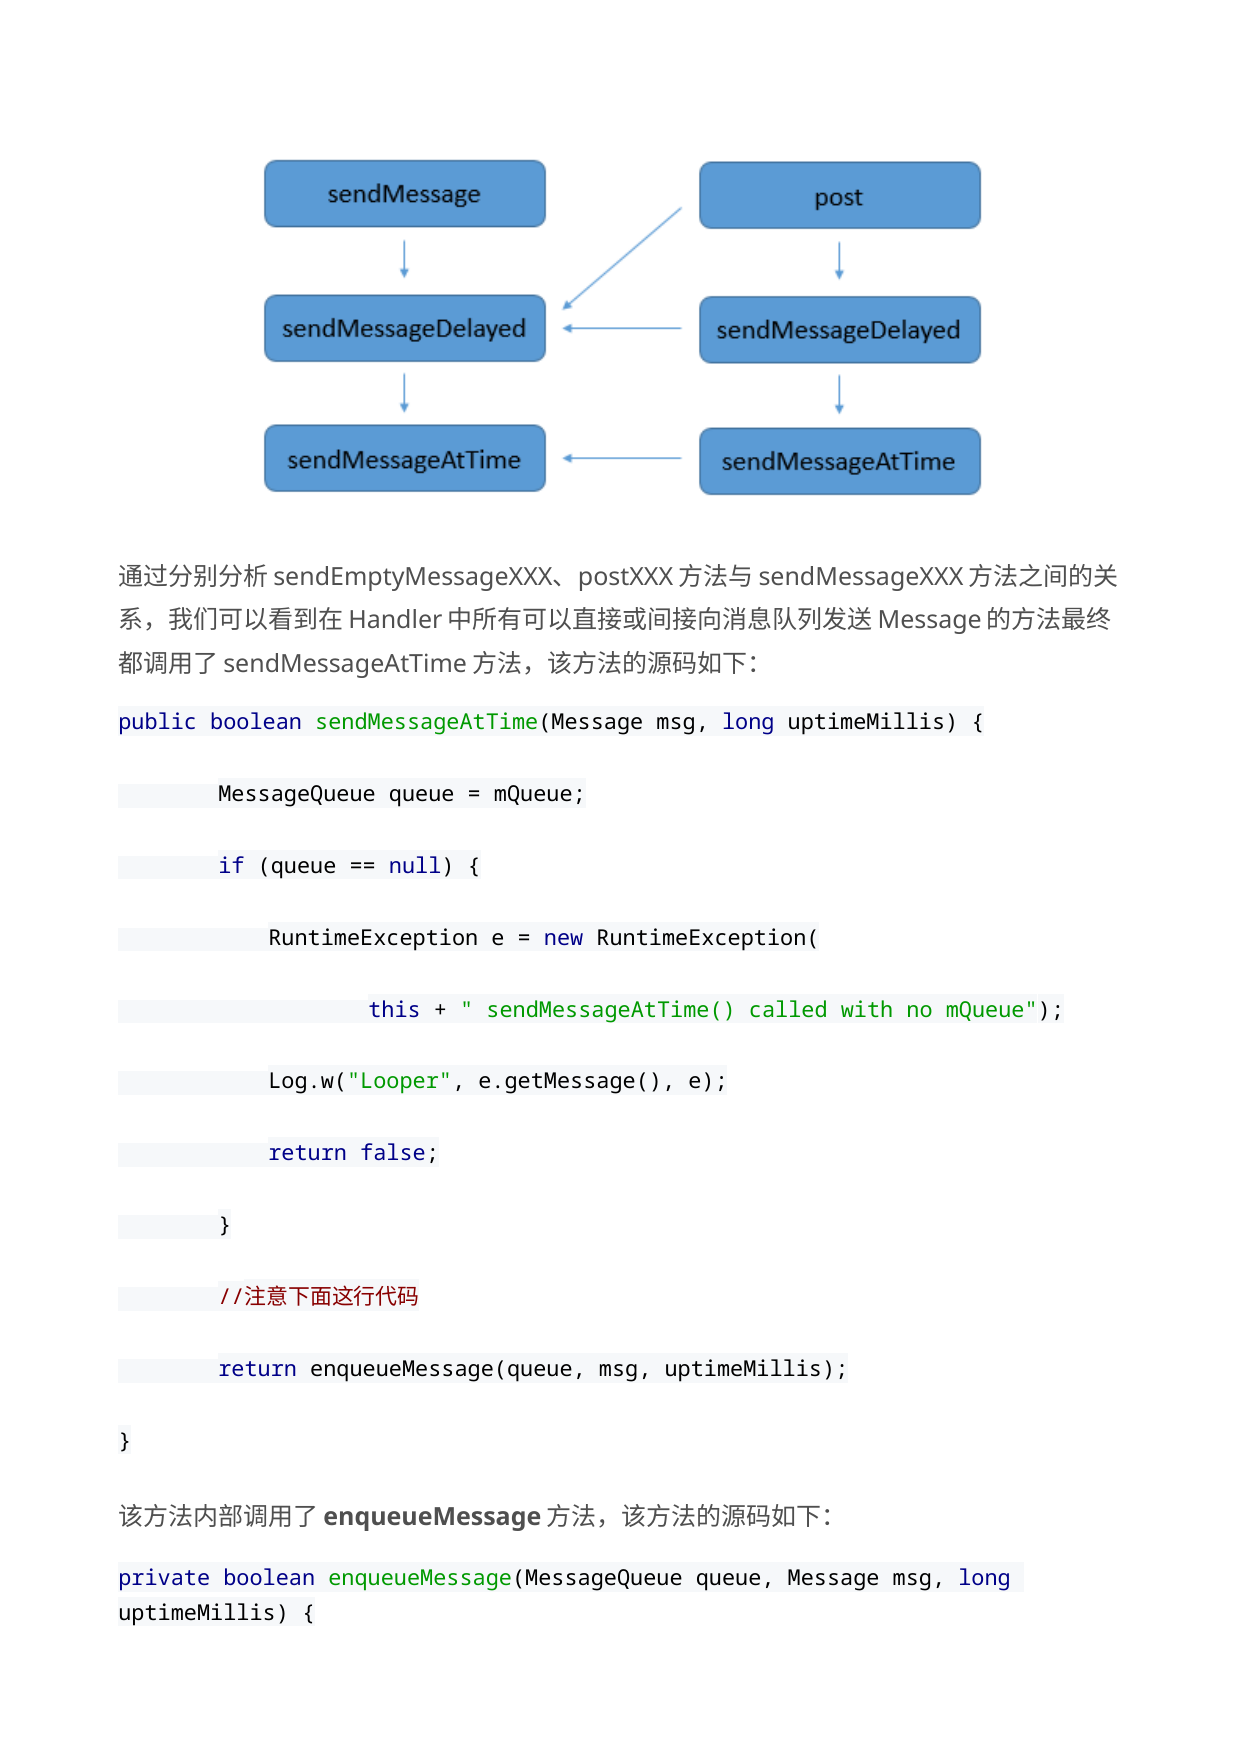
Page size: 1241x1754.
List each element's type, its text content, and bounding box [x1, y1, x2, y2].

text Log.w("Looper", e.getMessage(), e); [118, 1061, 1122, 1095]
text RuntimeException e = new RuntimeException( [118, 917, 1122, 951]
text //注意下面这行代码 [118, 1276, 1122, 1311]
text 该方法内部调用了enqueueMessage方法，该方法的源码如下： [118, 1492, 1122, 1533]
text return false; [118, 1133, 1122, 1167]
text if (queue == null) { [118, 845, 1122, 879]
text return enqueueMessage(queue, msg, uptimeMillis); [118, 1348, 1122, 1383]
text public boolean sendMessageAtTime(Message msg, long uptimeMillis) { [118, 701, 1122, 736]
text private boolean enqueueMessage(MessageQueue queue, Message msg, long uptimeMillis) { [118, 1558, 1122, 1626]
picture [205, 118, 1035, 550]
text } [118, 1204, 1122, 1239]
text MessageQueue queue = mQueue; [118, 773, 1122, 808]
text } [118, 1420, 1122, 1454]
text this + " sendMessageAtTime() called with no mQueue"); [118, 989, 1122, 1023]
text 通过分别分析sendEmptyMessageXXX、postXXX方法与sendMessageXXX方法之间的关系，我们可以看到在Handler中所有可以直接或间接向消息队列发送Message的方法最终都调用了sendMessageAtTime方法，该方法的源码如下： [118, 118, 1122, 680]
